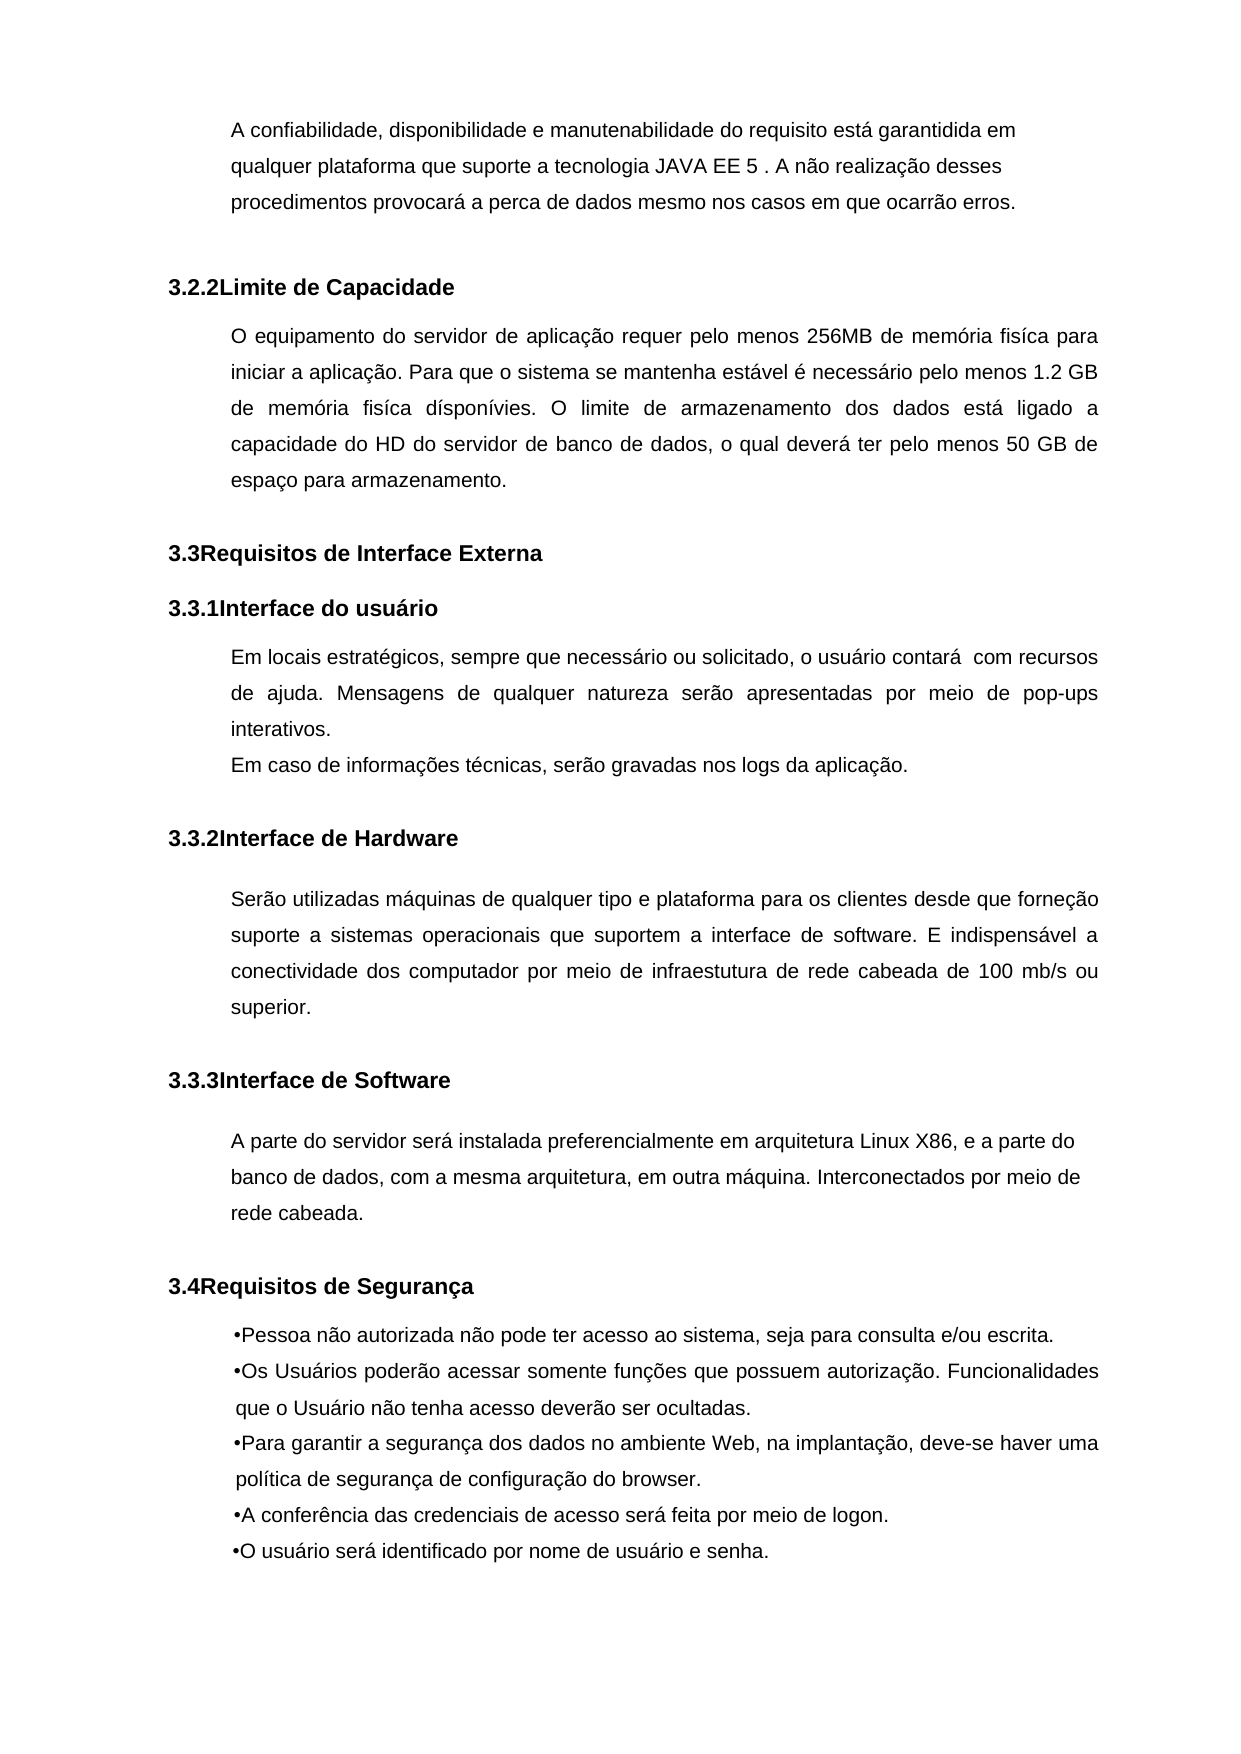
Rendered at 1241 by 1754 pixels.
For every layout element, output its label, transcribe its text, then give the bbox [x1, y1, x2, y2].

text Em locais estratégicos, sempre que necessário ou solicitado, o usuário contará com recursos de ajuda. Mensagens de qualquer natureza serão apresentadas por meio de pop-ups interativos. [231, 645, 1100, 741]
text O equipamento do servidor de aplicação requer pelo menos 256MB de memória fisíca para iniciar a aplicação. Para que o sistema se mantenha estável é necessário pelo menos 1.2 GB de memória fisíca dísponívies. O limite de armazenamento dos dados está ligado a capacidade do HD do servidor de banco de dados, o qual deverá ter pelo menos 50 GB de espaço para armazenamento. [231, 324, 1100, 492]
subtitle Interface de Software [168, 1067, 1100, 1093]
text Serão utilizadas máquinas de qualquer tipo e plataforma para os clientes desde que forneção suporte a sistemas operacionais que suportem a interface de software. E indispensável a conectividade dos computador por meio de infraestutura de rede cabeada de 100 mb/s ou superior. [231, 887, 1100, 1019]
text A confiabilidade, disponibilidade e manutenabilidade do requisito está garantidida em qualquer plataforma que suporte a tecnologia JAVA EE 5 . A não realização desses procedimentos provocará a perca de dados mesmo nos casos em que ocarrão erros. [231, 118, 1100, 214]
subtitle Limite de Capacidade [168, 274, 1100, 300]
subtitle Interface de Hardware [168, 825, 1100, 851]
text A parte do servidor será instalada preferencialmente em arquitetura Linux X86, e a parte do banco de dados, com a mesma arquitetura, em outra máquina. Interconectados por meio de rede cabeada. [231, 1129, 1100, 1225]
list Os Usuários poderão acessar somente funções que possuem autorização. Funcionalidades que o Usuário não tenha acesso deverão ser ocultadas. [234, 1359, 1100, 1419]
subtitle Interface do usuário [168, 595, 1100, 621]
subtitle Requisitos de Interface Externa [168, 540, 1100, 566]
list Para garantir a segurança dos dados no ambiente Web, na implantação, deve-se haver uma política de segurança de configuração do browser. [234, 1431, 1100, 1491]
list Pessoa não autorizada não pode ter acesso ao sistema, seja para consulta e/ou escrita. [234, 1323, 1100, 1347]
subtitle Requisitos de Segurança [168, 1273, 1100, 1299]
list A conferência das credenciais de acesso será feita por meio de logon. [234, 1503, 1100, 1527]
list O usuário será identificado por nome de usuário e senha. [229, 1539, 1100, 1563]
text Em caso de informações técnicas, serão gravadas nos logs da aplicação. [231, 753, 1100, 777]
